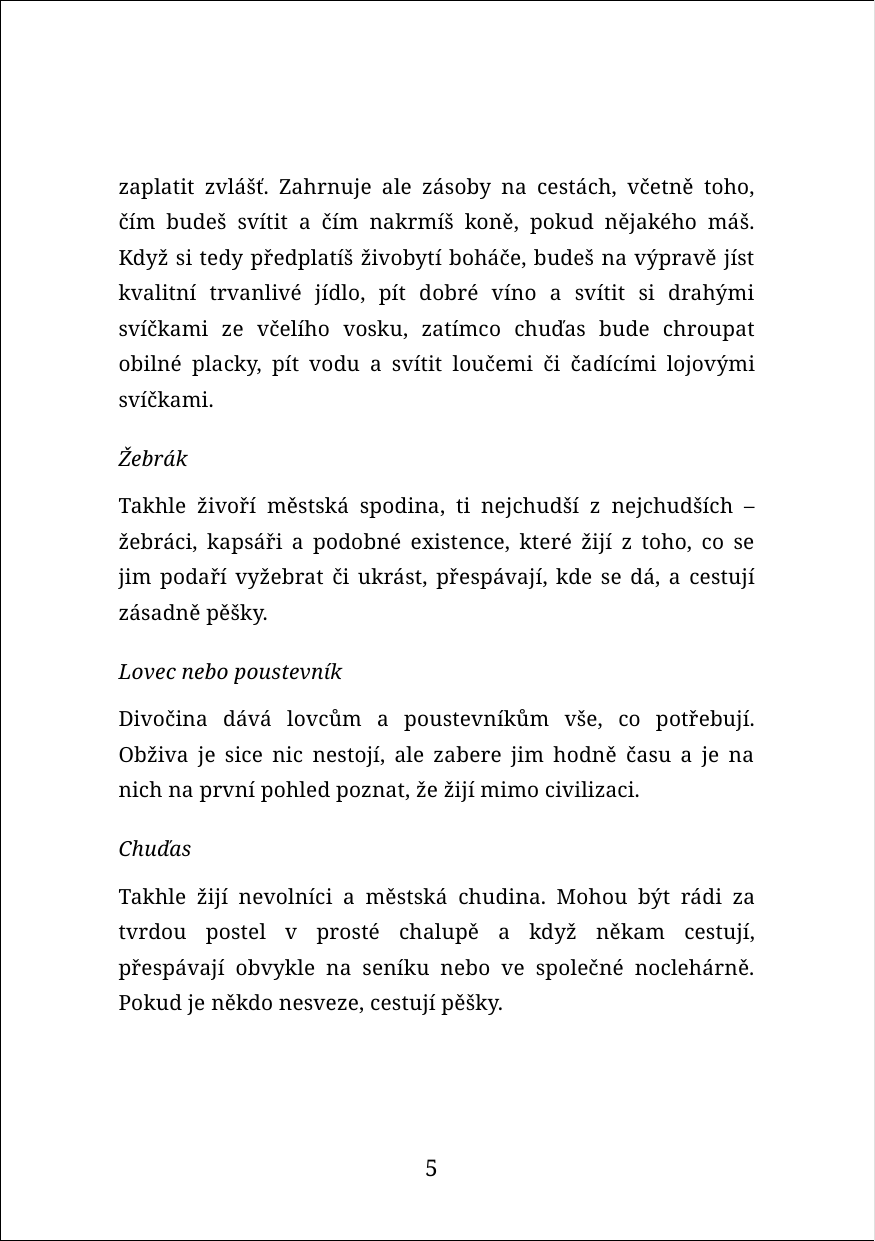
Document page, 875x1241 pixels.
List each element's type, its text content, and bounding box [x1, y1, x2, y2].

text Chuďas [118, 834, 756, 863]
text zaplatit zvlášť. Zahrnuje ale zásoby na cestách, včetně toho, čím budeš svítit a čím nakrmíš koně, pokud nějakého máš. Když si tedy předplatíš živobytí boháče, budeš na výpravě jíst kvalitní trvanlivé jídlo, pít dobré víno a svítit si drahými svíčkami ze včelího vosku, zatímco chuďas bude chroupat obilné placky, pít vodu a svítit loučemi či čadícími lojovými svíčkami. [118, 172, 756, 413]
text Lovec nebo poustevník [118, 657, 756, 686]
text Divočina dává lovcům a poustevníkům vše, co potřebují. Obživa je sice nic nestojí, ale zabere jim hodně času a je na nich na první pohled poznat, že žijí mimo civilizaci. [118, 704, 756, 804]
text Žebrák [118, 444, 756, 472]
text Takhle žijí nevolníci a městská chudina. Mohou být rádi za tvrdou postel v prosté chalupě a když někam cestují, přespávají obvykle na seníku nebo ve společné noclehárně. Pokud je někdo nesveze, cestují pěšky. [118, 882, 756, 1017]
text Takhle živoří městská spodina, ti nejchudší z nejchudších – žebráci, kapsáři a podobné existence, které žijí z toho, co se jim podaří vyžebrat či ukrást, přespávají, kde se dá, a cestují zásadně pěšky. [118, 491, 756, 626]
